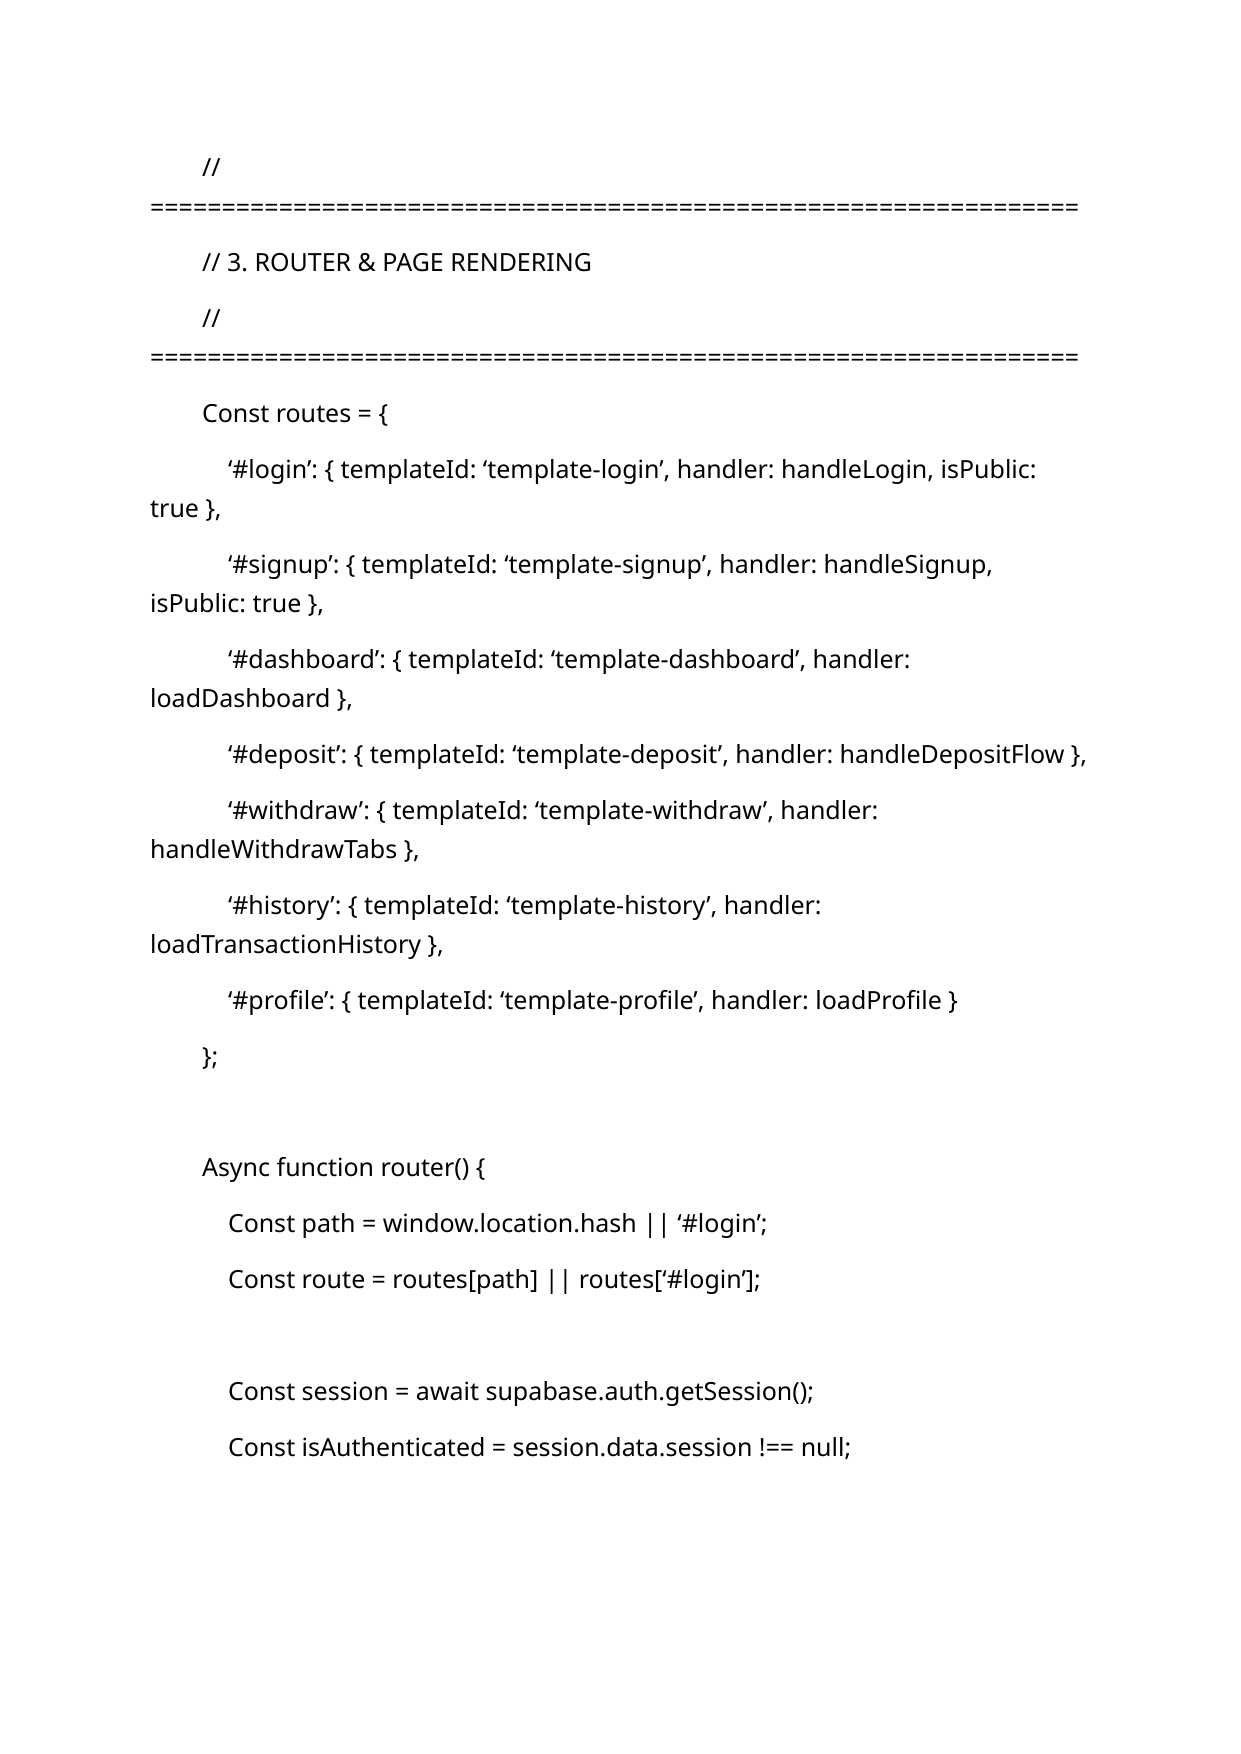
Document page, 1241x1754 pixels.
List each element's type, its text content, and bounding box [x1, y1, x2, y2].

text ‘#history’: { templateId: ‘template-history’, handler: loadTransactionHistory }, [150, 887, 1090, 961]
text // ================================================================= [150, 150, 1090, 223]
text Async function router() { [150, 1150, 1090, 1184]
text }; [150, 1038, 1090, 1072]
text Const route = routes[path] || routes[‘#login’]; [150, 1262, 1090, 1296]
text // 3. ROUTER & PAGE RENDERING [150, 245, 1090, 279]
text Const path = window.location.hash || ‘#login’; [150, 1206, 1090, 1240]
text ‘#profile’: { templateId: ‘template-profile’, handler: loadProfile } [150, 982, 1090, 1017]
text ‘#deposit’: { templateId: ‘template-deposit’, handler: handleDepositFlow }, [150, 737, 1090, 771]
text ‘#signup’: { templateId: ‘template-signup’, handler: handleSignup, isPublic: true }, [150, 547, 1090, 620]
text ‘#login’: { templateId: ‘template-login’, handler: handleLogin, isPublic: true }, [150, 452, 1090, 525]
text Const routes = { [150, 396, 1090, 430]
text // ================================================================= [150, 301, 1090, 374]
text Const session = await supabase.auth.getSession(); [150, 1373, 1090, 1407]
text ‘#dashboard’: { templateId: ‘template-dashboard’, handler: loadDashboard }, [150, 642, 1090, 715]
text Const isAuthenticated = session.data.session !== null; [150, 1429, 1090, 1463]
text ‘#withdraw’: { templateId: ‘template-withdraw’, handler: handleWithdrawTabs }, [150, 792, 1090, 866]
